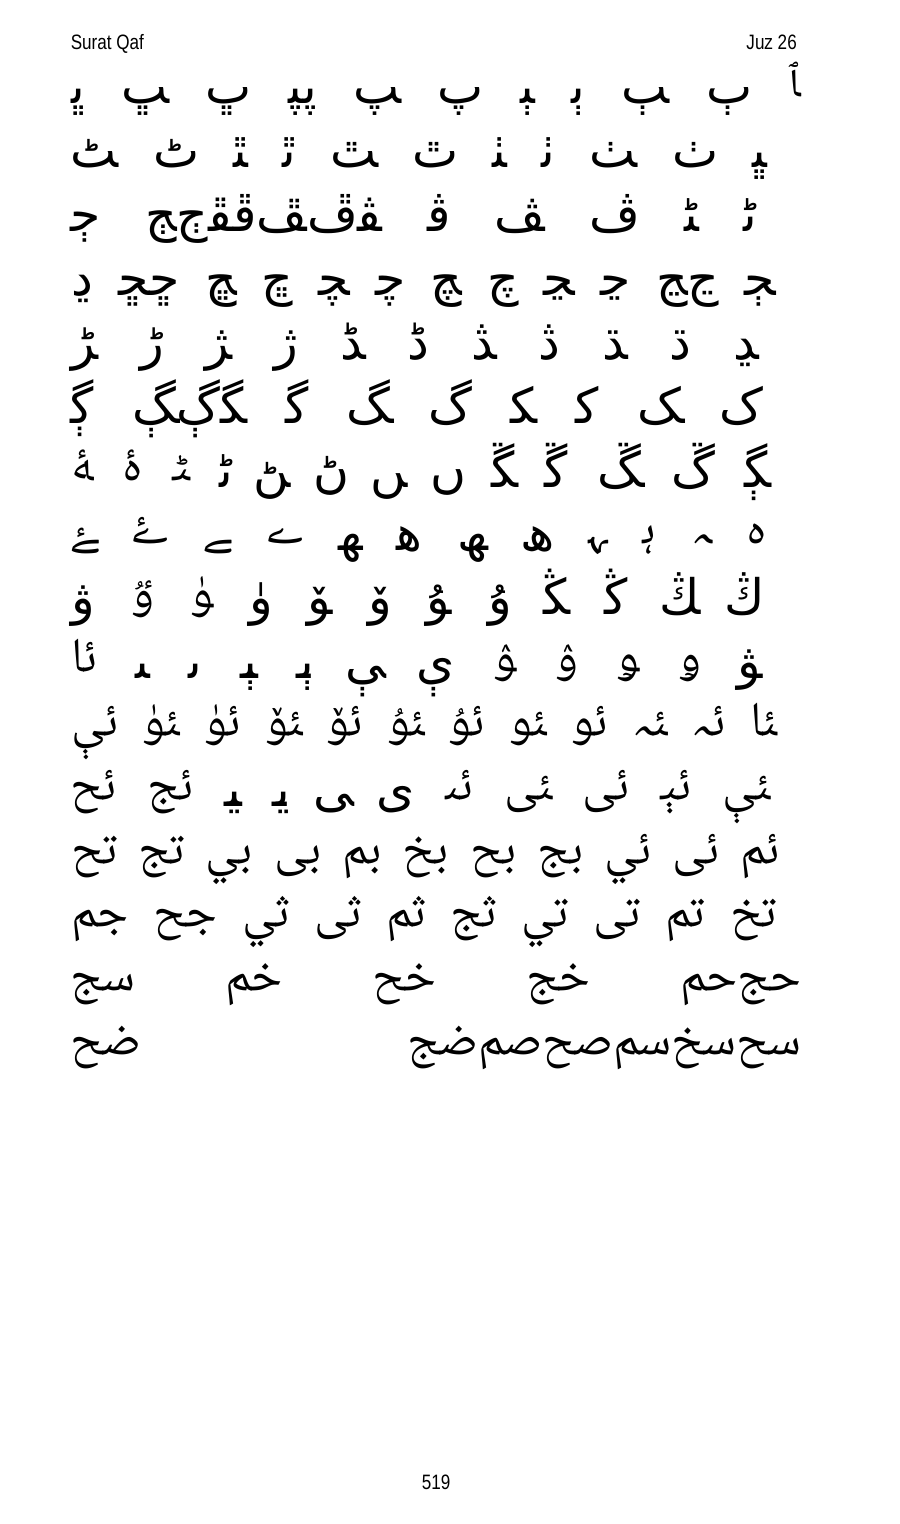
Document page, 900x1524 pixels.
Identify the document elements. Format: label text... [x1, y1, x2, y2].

text ﰂ ﰃ ﰄ ﰅ ﰆ ﰇ ﰈ ﰉ ﰊ ﰋ ﰌ [71, 826, 801, 890]
text ﯟ ﯠ ﯡ ﯢ ﯣ ﯤ ﯥ ﯦ ﯧ ﯨ ﯩ ﯪ [71, 635, 801, 698]
text ﭵ ﭶﭷ ﭸ ﭹ ﭺ ﭻ ﭼ ﭽ ﭾ ﭿ ﮀﮁ ﮂ [71, 252, 801, 315]
text ﰗﰘ ﰙ ﰚ ﰛ ﰜ ﰝﰞﰟﰠﰡﰢ ﰣ [71, 954, 801, 1082]
text ﭑ ﭒ ﭓ ﭔ ﭕ ﭖ ﭗ ﭘﭙ ﭚ ﭛ ﭜ [71, 60, 801, 124]
text ﯫ ﯬ ﯭ ﯮ ﯯ ﯰ ﯱ ﯲ ﯳ ﯴ ﯵ ﯶ [71, 698, 801, 762]
text ﭨ ﭩ ﭪ ﭫ ﭬ ﭭﭮﭯﭰﭱﭲﭳ ﭴ [71, 188, 801, 252]
text ﮎ ﮏ ﮐ ﮑ ﮒ ﮓ ﮔ ﮕﮖﮗ ﮘ [71, 379, 801, 443]
text ﮦ ﮧ ﮨ ﮩ ﮪ ﮫ ﮬ ﮭ ﮮ ﮯ ﮰ ﮱ [71, 507, 801, 571]
text ﯓ ﯔ ﯕ ﯖ ﯗ ﯘ ﯙ ﯚ ﯛ ﯜ ﯝ ﯞ [71, 571, 801, 635]
text ﯷ ﯸ ﯹ ﯺ ﯻ ﯼ ﯽ ﯾ ﯿ ﰀ ﰁ [71, 762, 801, 826]
text ﭝ ﭞ ﭟ ﭠ ﭡ ﭢ ﭣ ﭤ ﭥ ﭦ ﭧ [71, 124, 801, 188]
text ﰍ ﰎ ﰏ ﰐ ﰑ ﰒ ﰓ ﰔ ﰕ ﰖ [71, 890, 801, 954]
text ﮃ ﮄ ﮅ ﮆ ﮇ ﮈ ﮉ ﮊ ﮋ ﮌ ﮍ [71, 315, 801, 379]
text ﮙ ﮚ ﮛ ﮜ ﮝ ﮞ ﮟ ﮠ ﮡ ﮢ ﮣ ﮤ ﮥ [71, 443, 801, 507]
